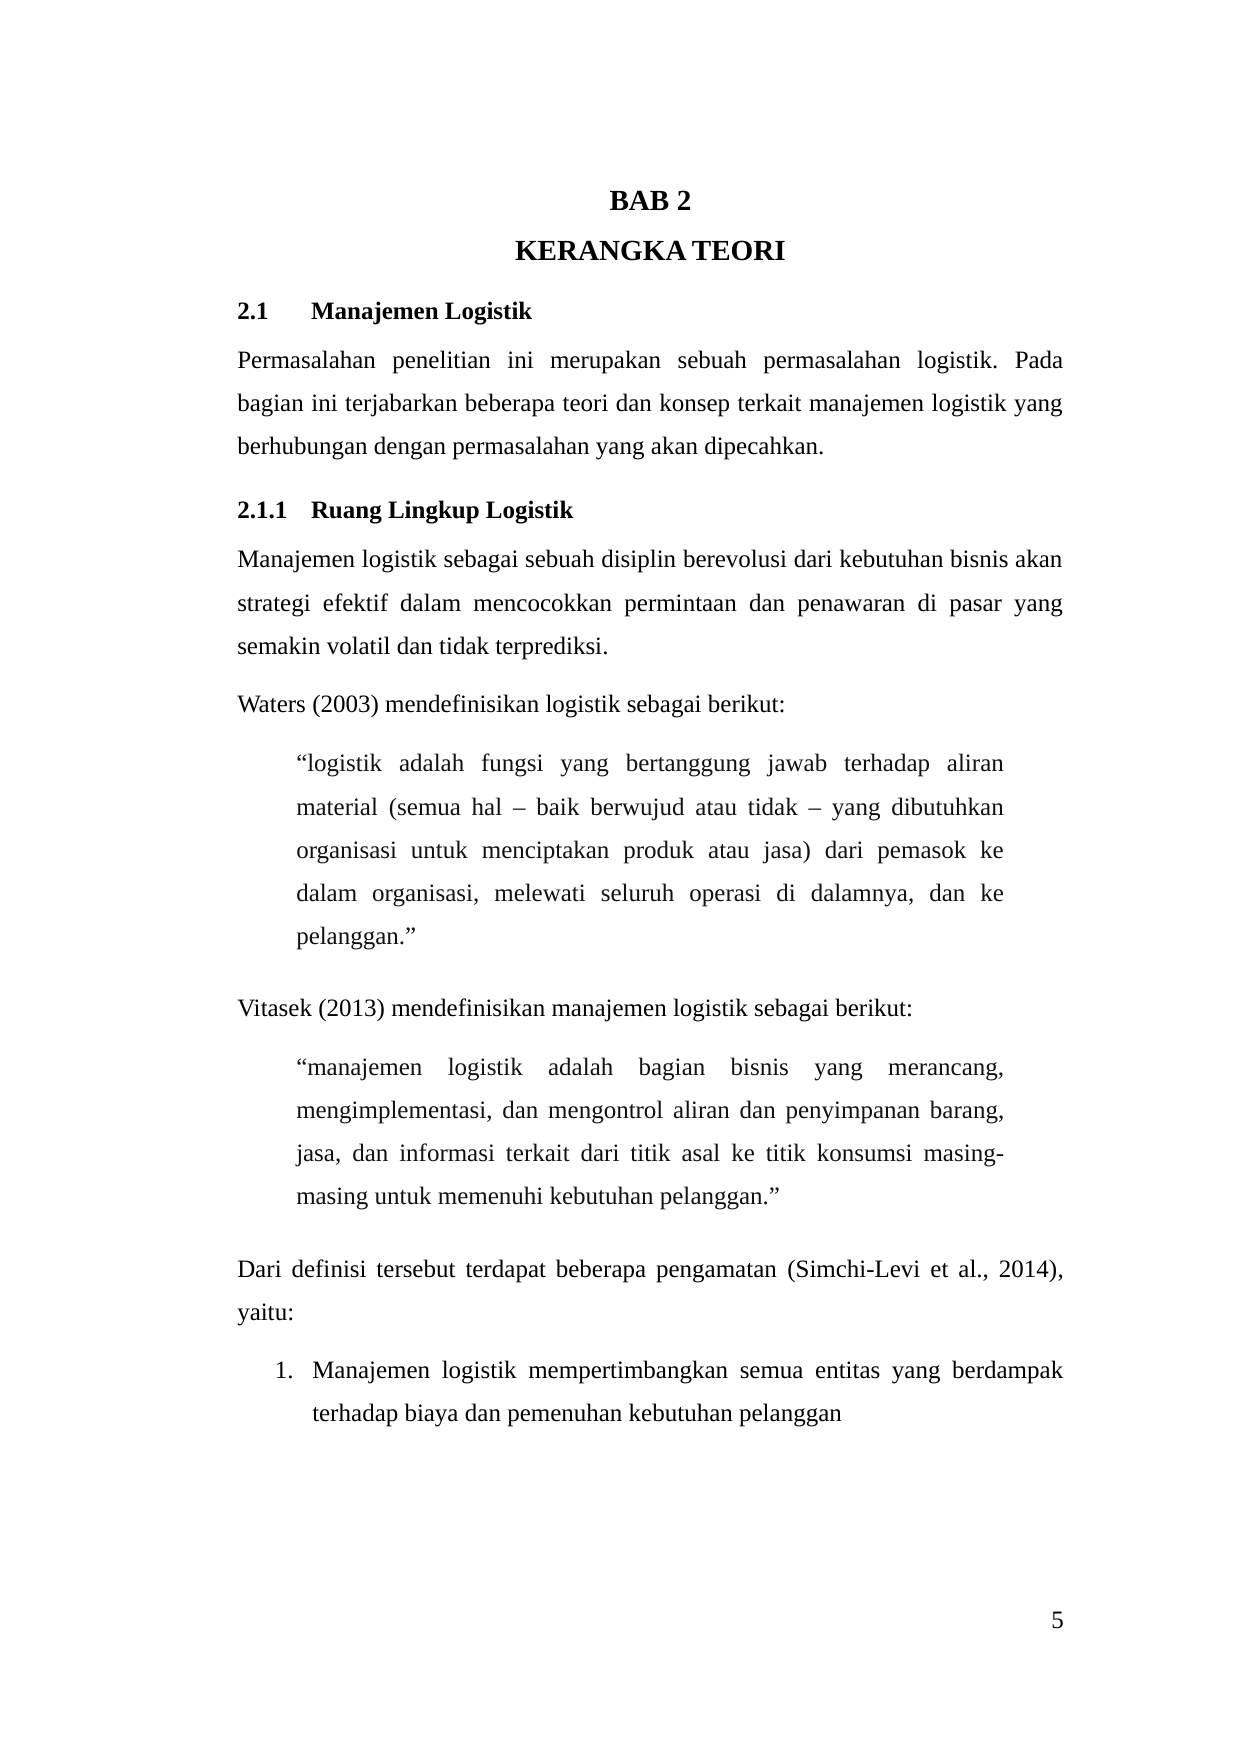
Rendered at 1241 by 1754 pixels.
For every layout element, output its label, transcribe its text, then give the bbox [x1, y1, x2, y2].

text Vitasek (2013) mendefinisikan manajemen logistik sebagai berikut: [237, 993, 1063, 1022]
text “manajemen logistik adalah bagian bisnis yang merancang, mengimplementasi, dan mengontrol aliran dan penyimpanan barang, jasa, dan informasi terkait dari titik asal ke titik konsumsi masing-masing untuk memenuhi kebutuhan pelanggan.” [296, 1052, 1004, 1210]
text Dari definisi tersebut terdapat beberapa pengamatan (Simchi-Levi et al., 2014), yaitu: [237, 1254, 1063, 1326]
subtitle Ruang Lingkup Logistik [237, 495, 1063, 524]
subtitle Manajemen Logistik [237, 296, 1063, 324]
text “logistik adalah fungsi yang bertanggung jawab terhadap aliran material (semua hal – baik berwujud atau tidak – yang dibutuhkan organisasi untuk menciptakan produk atau jasa) dari pemasok ke dalam organisasi, melewati seluruh operasi di dalamnya, dan ke pelanggan.” [296, 748, 1004, 950]
text Waters (2003) mendefinisikan logistik sebagai berikut: [237, 689, 1063, 718]
subtitle Kerangka Teori [237, 183, 1063, 267]
list Manajemen logistik mempertimbangkan semua entitas yang berdampak terhadap biaya dan pemenuhan kebutuhan pelanggan [274, 1355, 1063, 1427]
text Manajemen logistik sebagai sebuah disiplin berevolusi dari kebutuhan bisnis akan strategi efektif dalam mencocokkan permintaan dan penawaran di pasar yang semakin volatil dan tidak terprediksi. [237, 544, 1063, 659]
text Permasalahan penelitian ini merupakan sebuah permasalahan logistik. Pada bagian ini terjabarkan beberapa teori dan konsep terkait manajemen logistik yang berhubungan dengan permasalahan yang akan dipecahkan. [237, 345, 1063, 460]
